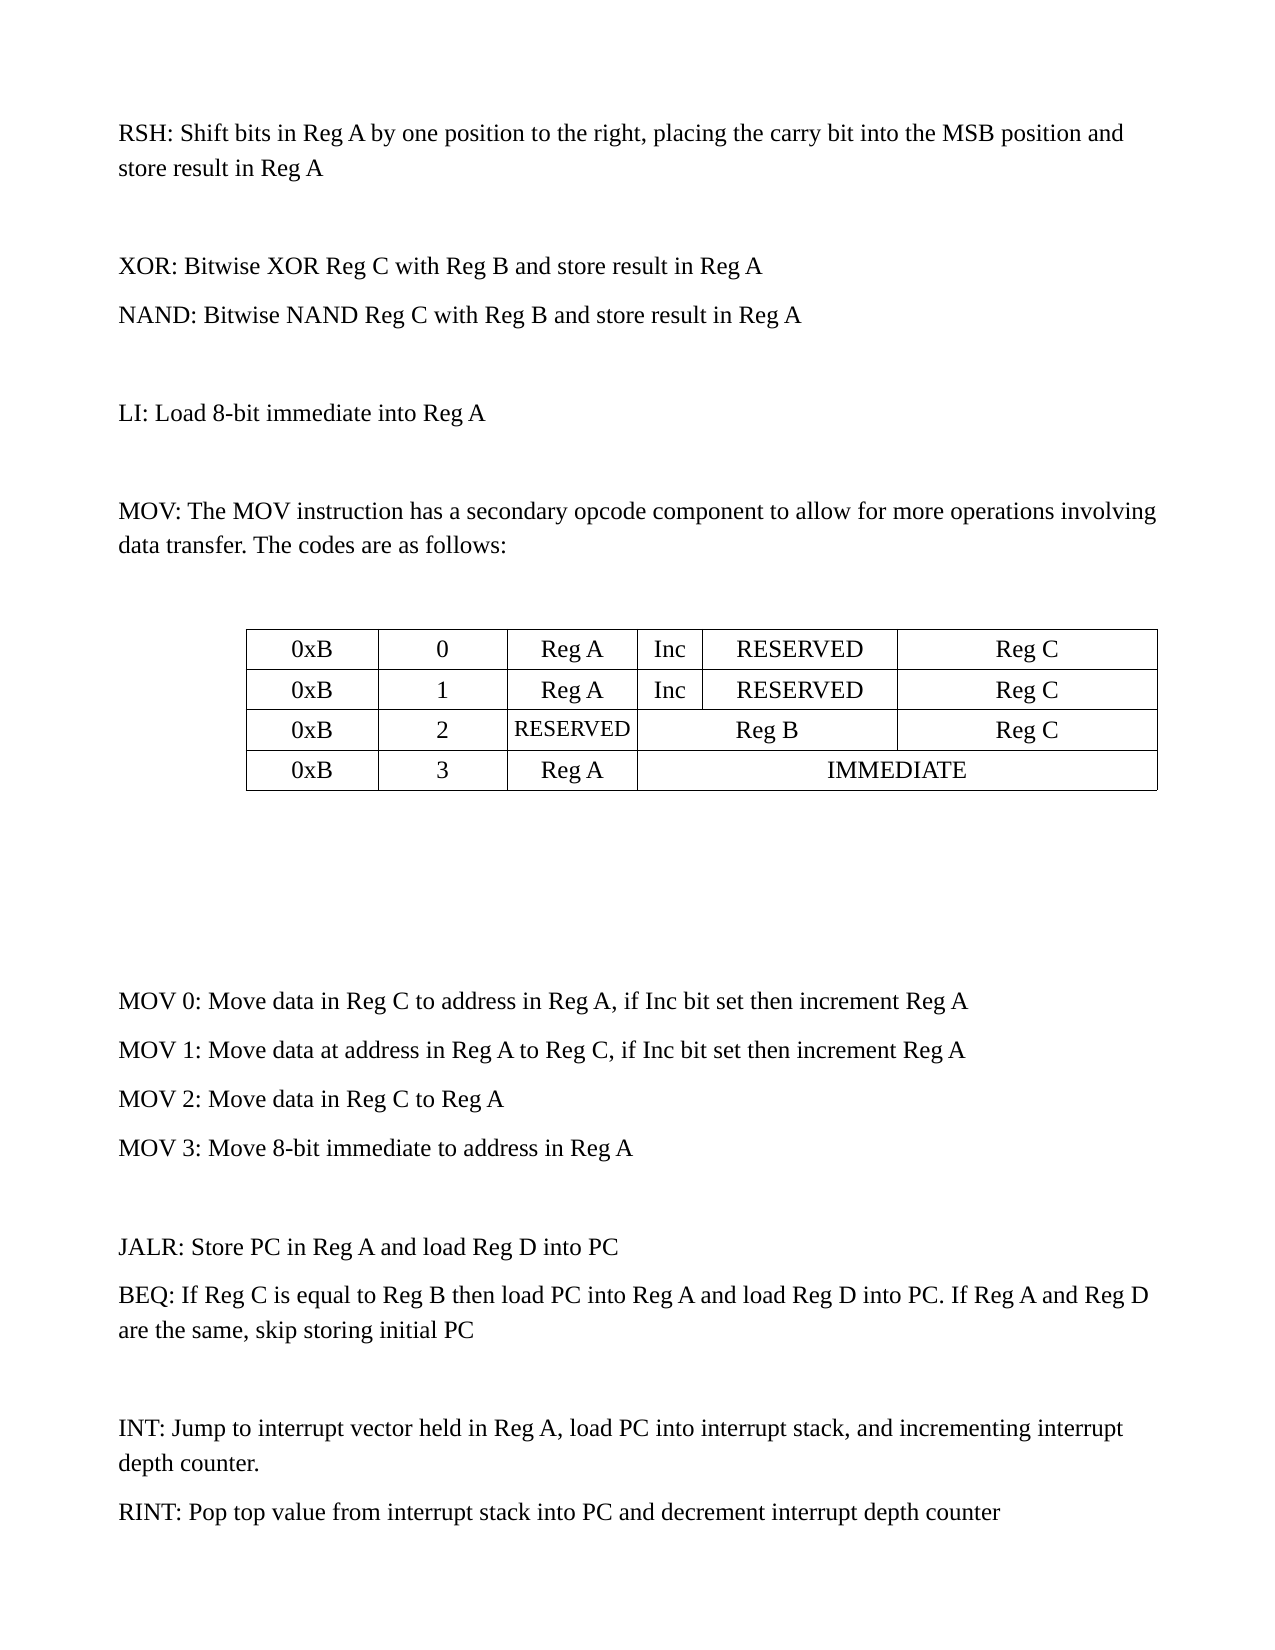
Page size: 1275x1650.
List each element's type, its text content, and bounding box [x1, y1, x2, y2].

table_cell 3 [379, 751, 507, 790]
table_cell 2 [379, 710, 507, 749]
table_cell 0xB [247, 710, 378, 749]
table_cell Reg B [638, 710, 897, 749]
table_cell Inc [638, 670, 702, 709]
table_cell IMMEDIATE [638, 751, 1157, 790]
text MOV 0: Move data in Reg C to address in Reg A, if Inc bit set then increment Reg A [118, 986, 1157, 1015]
text XOR: Bitwise XOR Reg C with Reg B and store result in Reg A [118, 251, 1157, 279]
table_cell Reg A [508, 751, 637, 790]
table_header Inc [638, 630, 702, 669]
text MOV 2: Move data in Reg C to Reg A [118, 1084, 1157, 1113]
table_header RESERVED [703, 630, 897, 669]
text MOV 1: Move data at address in Reg A to Reg C, if Inc bit set then increment Reg A [118, 1035, 1157, 1064]
table_header 0 [379, 630, 507, 669]
table_cell 0xB [247, 751, 378, 790]
text NAND: Bitwise NAND Reg C with Reg B and store result in Reg A [118, 300, 1157, 328]
text JALR: Store PC in Reg A and load Reg D into PC [118, 1232, 1157, 1260]
text RINT: Pop top value from interrupt stack into PC and decrement interrupt depth counter [118, 1497, 1157, 1526]
text RSH: Shift bits in Reg A by one position to the right, placing the carry bit into the MSB position and store result in Reg A [118, 118, 1157, 181]
table_header Reg A [508, 630, 637, 669]
table_cell 1 [379, 670, 507, 709]
table_header Reg C [898, 630, 1157, 669]
table_cell RESERVED [703, 670, 897, 709]
table_cell 0xB [247, 670, 378, 709]
text BEQ: If Reg C is equal to Reg B then load PC into Reg A and load Reg D into PC. If Reg A and Reg D are the same, skip storing initial PC [118, 1281, 1157, 1344]
text MOV: The MOV instruction has a secondary opcode component to allow for more operations involving data transfer. The codes are as follows: [118, 496, 1157, 559]
table_cell Reg C [898, 670, 1157, 709]
text MOV 3: Move 8-bit immediate to address in Reg A [118, 1133, 1157, 1162]
table_cell Reg A [508, 670, 637, 709]
text LI: Load 8-bit immediate into Reg A [118, 398, 1157, 427]
table_cell Reg C [898, 710, 1157, 749]
table_cell RESERVED [508, 710, 637, 749]
table_header 0xB [247, 630, 378, 669]
text INT: Jump to interrupt vector held in Reg A, load PC into interrupt stack, and incrementing interrupt depth counter. [118, 1413, 1157, 1476]
